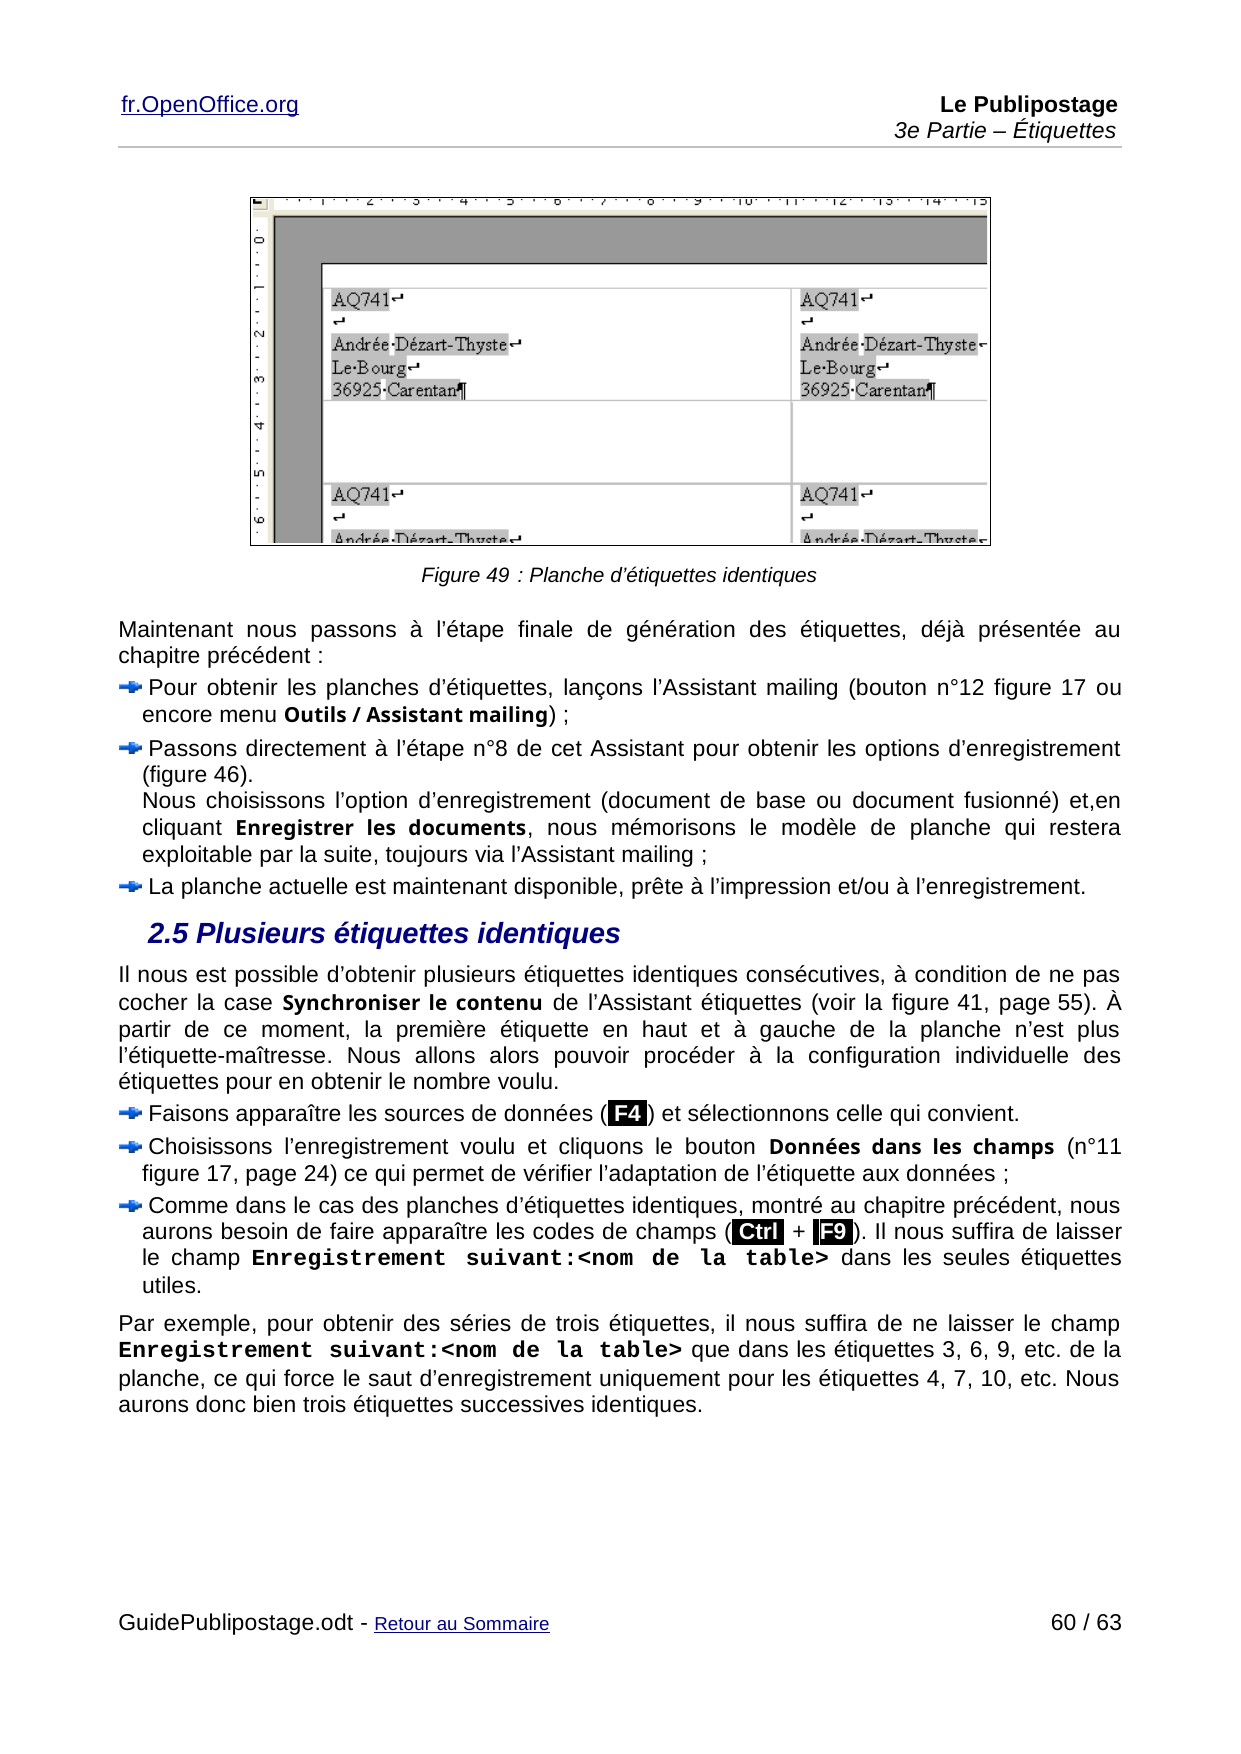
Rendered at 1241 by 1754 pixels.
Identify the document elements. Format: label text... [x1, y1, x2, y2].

list La planche actuelle est maintenant disponible, prête à l’impression et/ou à l’enregistrement. [118, 873, 1122, 899]
list Passons directement à l’étape n°8 de cet Assistant pour obtenir les options d’enregistrement (figure 46). Nous choisissons l’option d’enregistrement (document de base ou document fusionné) et,en cliquant Enregistrer les documents, nous mémorisons le modèle de planche qui restera exploitable par la suite, toujours via l’Assistant mailing ; [118, 735, 1122, 868]
picture [253, 199, 988, 543]
text Maintenant nous passons à l’étape finale de génération des étiquettes, déjà présentée au chapitre précédent : [118, 178, 1122, 668]
text Par exemple, pour obtenir des séries de trois étiquettes, il nous suffira de ne laisser le champ Enregistrement suivant:<nom de la table> que dans les étiquettes 3, 6, 9, etc. de la planche, ce qui force le saut d’enregistrement uniquement pour les étiquettes 4, 7, 10, etc. Nous aurons donc bien trois étiquettes successives identiques. [118, 1311, 1122, 1417]
picture [119, 1141, 142, 1153]
subtitle Plusieurs étiquettes identiques [148, 917, 1122, 950]
list Faisons apparaître les sources de données ( F4 ) et sélectionnons celle qui convient. [647, 1100, 1122, 1126]
list Comme dans le cas des planches d’étiquettes identiques, montré au chapitre précédent, nous aurons besoin de faire apparaître les codes de champs ( Ctrl + F9 ). Il nous suffira de laisser le champ Enregistrement suivant:<nom de la table> dans les seules étiquettes utiles. [118, 1193, 1122, 1299]
text Figure 49 : Planche d’étiquettes identiques [250, 546, 990, 587]
text Il nous est possible d’obtenir plusieurs étiquettes identiques consécutives, à condition de ne pas cocher la case Synchroniser le contenu de l’Assistant étiquettes (voir la figure 41, page 56). À partir de ce moment, la première étiquette en haut et à gauche de la planche n’est plus l’étiquette-maîtresse. Nous allons alors pouvoir procéder à la configuration individuelle des étiquettes pour en obtenir le nombre voulu. [118, 962, 1122, 1094]
list Choisissons l’enregistrement voulu et cliquons le bouton Données dans les champs (n°11 figure 17, page 24) ce qui permet de vérifier l’adaptation de l’étiquette aux données ; [118, 1132, 1122, 1187]
picture [119, 881, 142, 892]
picture [119, 1200, 142, 1212]
picture [119, 1107, 142, 1119]
list Pour obtenir les planches d’étiquettes, lançons l’Assistant mailing (bouton n°12 figure 17 ou encore menu Outils / Assistant mailing) ; [118, 674, 1122, 729]
picture [119, 681, 142, 693]
picture [119, 742, 142, 754]
list Faisons apparaître les sources de données ( F4 ) et sélectionnons celle qui convient. [118, 1100, 608, 1126]
